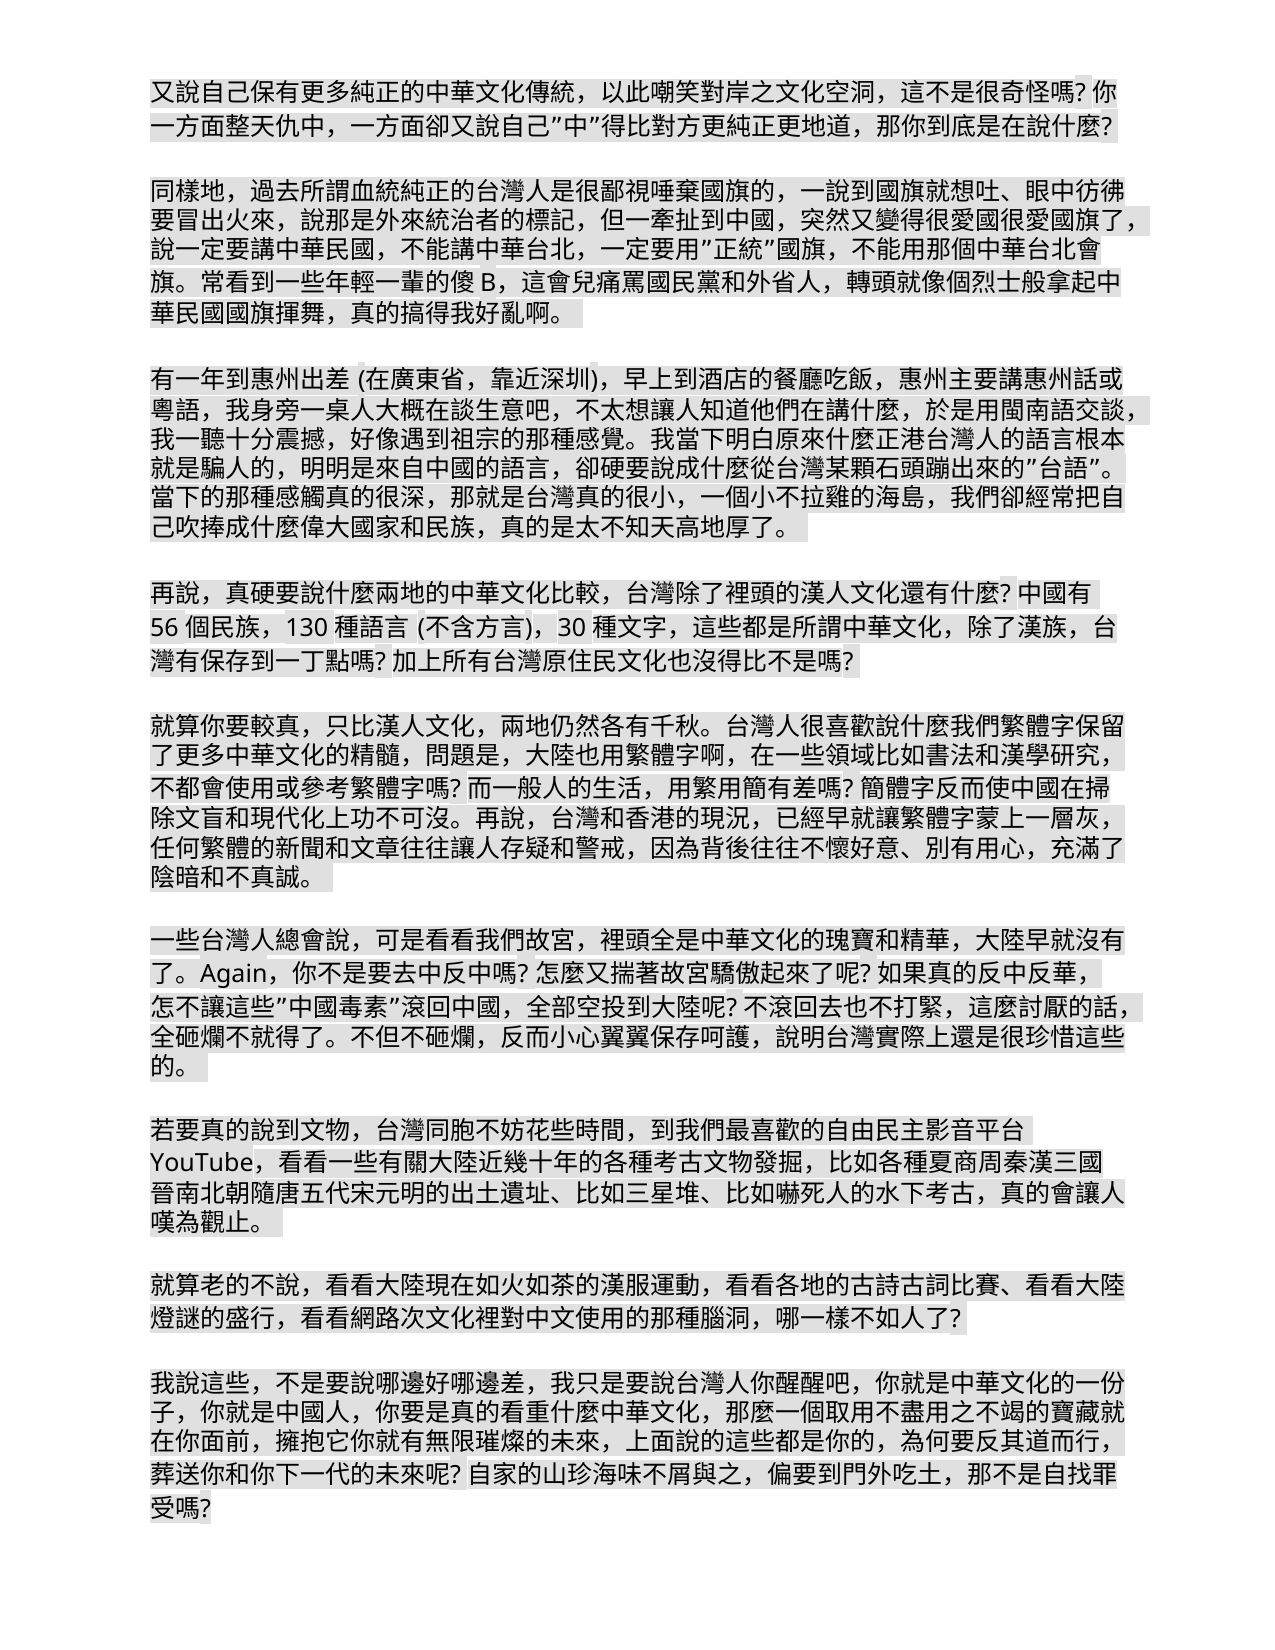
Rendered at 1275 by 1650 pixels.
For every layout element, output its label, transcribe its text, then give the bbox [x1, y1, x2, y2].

text 這一代台灣人其實有點精神分裂，大約從二、三十年前起，台灣開始強調所謂本土化和去中仇中，大力讚揚台語而貶低普通話，以能說台語、有一口台語口音為榮，而那些不諳台語、只會說標準普通話或其他鄉音的族群比如外省籍，就被視為血統和思想不純正，不夠愛台灣的罪人，甚至視之為黨國餘孽。人們如此仇中反中，但奇怪的是一提到和中國比較，又說自己保有更多純正的中華文化傳統，以此嘲笑對岸之文化空洞，這不是很奇怪嗎? 你一方面整天仇中，一方面卻又說自己”中”得比對方更純正更地道，那你到底是在說什麼? 同樣地，過去所謂血統純正的台灣人是很鄙視唾棄國旗的，一說到國旗就想吐、眼中彷彿要冒出火來，說那是外來統治者的標記，但一牽扯到中國，突然又變得很愛國很愛國旗了，說一定要講中華民國，不能講中華台北，一定要用”正統”國旗，不能用那個中華台北會旗。常看到一些年輕一輩的傻B，這會兒痛罵國民黨和外省人，轉頭就像個烈士般拿起中華民國國旗揮舞，真的搞得我好亂啊。 有一年到惠州出差 (在廣東省，靠近深圳)，早上到酒店的餐廳吃飯，惠州主要講惠州話或粵語，我身旁一桌人大概在談生意吧，不太想讓人知道他們在講什麼，於是用閩南語交談，我一聽十分震撼，好像遇到祖宗的那種感覺。我當下明白原來什麼正港台灣人的語言根本就是騙人的，明明是來自中國的語言，卻硬要說成什麼從台灣某顆石頭蹦出來的”台語”。當下的那種感觸真的很深，那就是台灣真的很小，一個小不拉雞的海島，我們卻經常把自己吹捧成什麼偉大國家和民族，真的是太不知天高地厚了。 再說，真硬要說什麼兩地的中華文化比較，台灣除了裡頭的漢人文化還有什麼? 中國有 56 個民族，130 種語言 (不含方言)，30 種文字，這些都是所謂中華文化，除了漢族，台灣有保存到一丁點嗎? 加上所有台灣原住民文化也沒得比不是嗎? 就算你要較真，只比漢人文化，兩地仍然各有千秋。台灣人很喜歡說什麼我們繁體字保留了更多中華文化的精髓，問題是，大陸也用繁體字啊，在一些領域比如書法和漢學研究，不都會使用或參考繁體字嗎? 而一般人的生活，用繁用簡有差嗎? 簡體字反而使中國在掃除文盲和現代化上功不可沒。再說，台灣和香港的現況，已經早就讓繁體字蒙上一層灰，任何繁體的新聞和文章往往讓人存疑和警戒，因為背後往往不懷好意、別有用心，充滿了陰暗和不真誠。 一些台灣人總會說，可是看看我們故宮，裡頭全是中華文化的瑰寶和精華，大陸早就沒有了。Again，你不是要去中反中嗎? 怎麼又揣著故宮驕傲起來了呢? 如果真的反中反華，怎不讓這些”中國毒素”滾回中國，全部空投到大陸呢? 不滾回去也不打緊，這麼討厭的話，全砸爛不就得了。不但不砸爛，反而小心翼翼保存呵護，說明台灣實際上還是很珍惜這些的。 若要真的說到文物，台灣同胞不妨花些時間，到我們最喜歡的自由民主影音平台 YouTube，看看一些有關大陸近幾十年的各種考古文物發掘，比如各種夏商周秦漢三國晉南北朝隨唐五代宋元明的出土遺址、比如三星堆、比如嚇死人的水下考古，真的會讓人嘆為觀止。 就算老的不說，看看大陸現在如火如茶的漢服運動，看看各地的古詩古詞比賽、看看大陸燈謎的盛行，看看網路次文化裡對中文使用的那種腦洞，哪一樣不如人了? 我說這些，不是要說哪邊好哪邊差，我只是要說台灣人你醒醒吧，你就是中華文化的一份子，你就是中國人，你要是真的看重什麼中華文化，那麼一個取用不盡用之不竭的寶藏就在你面前，擁抱它你就有無限璀燦的未來，上面說的這些都是你的，為何要反其道而行，葬送你和你下一代的未來呢? 自家的山珍海味不屑與之，偏要到門外吃土，那不是自找罪受嗎? [150, 75, 1125, 1524]
